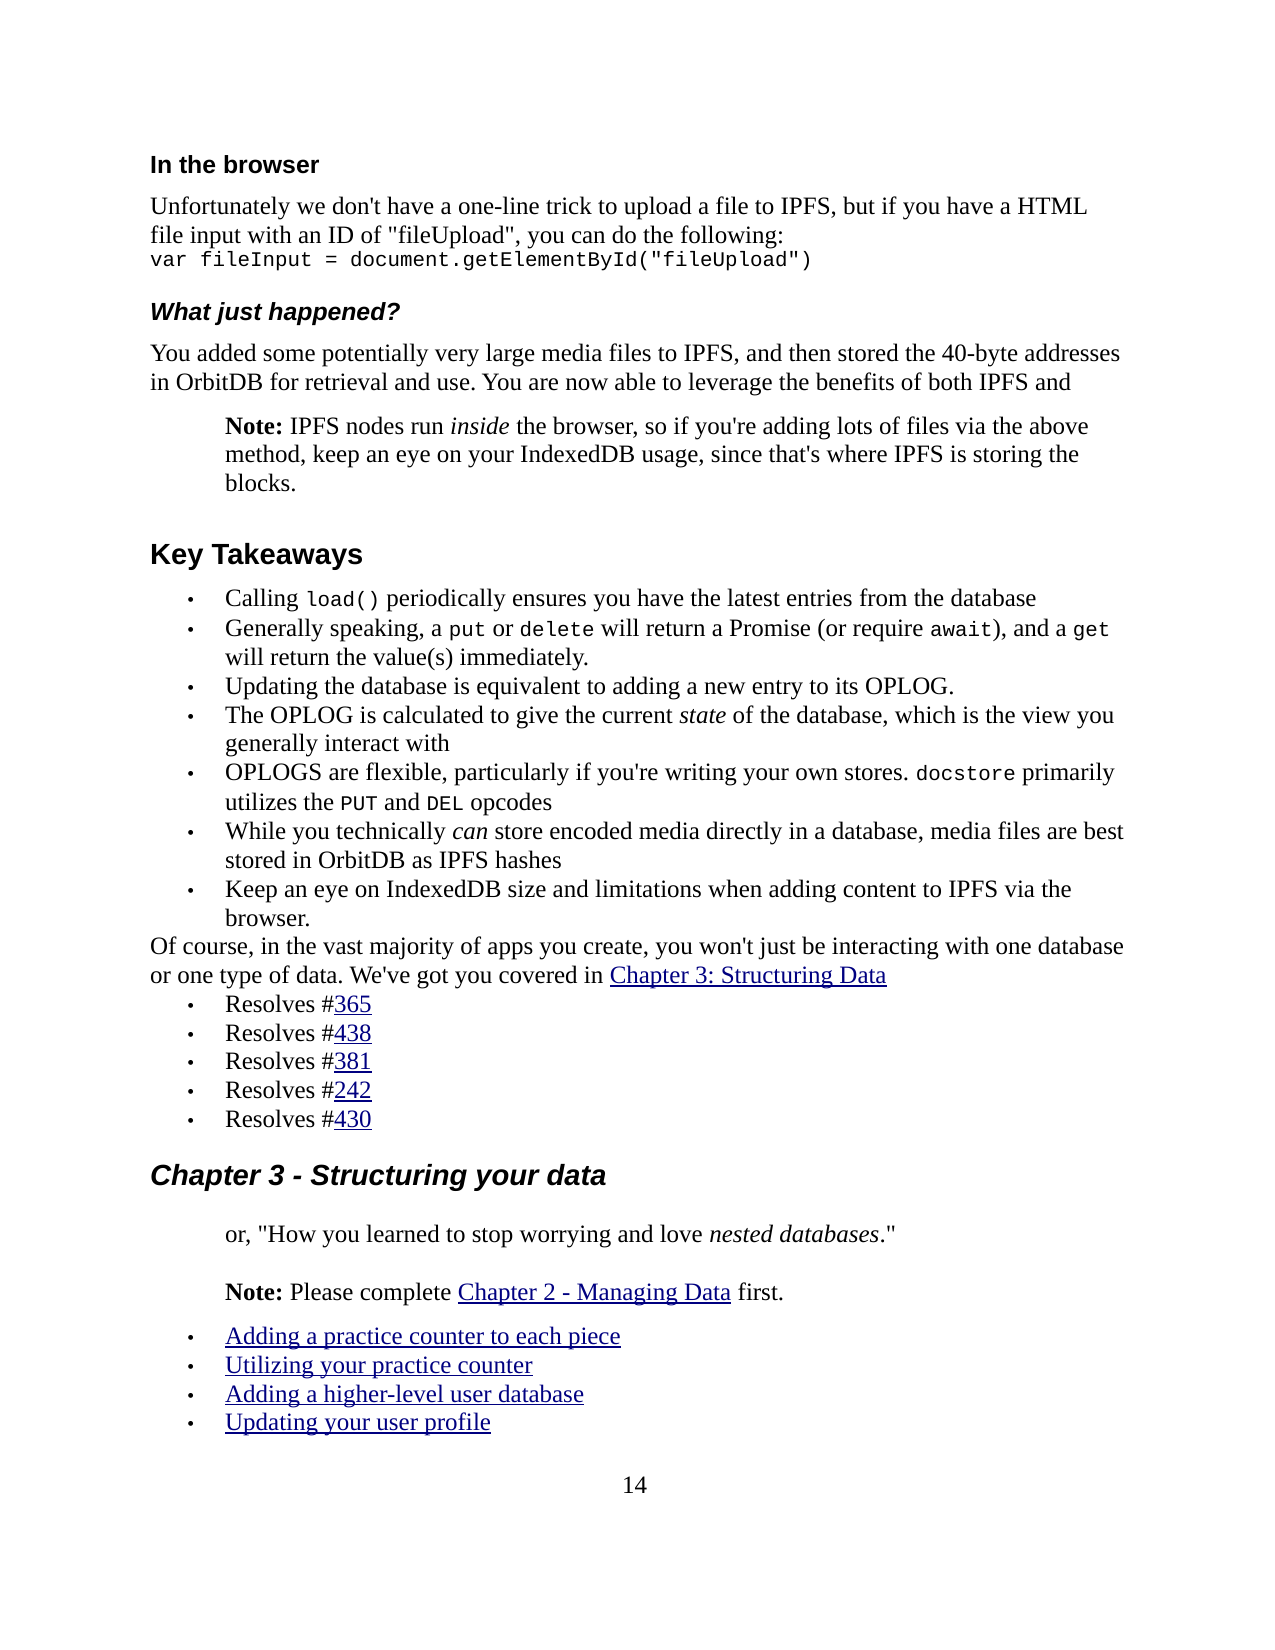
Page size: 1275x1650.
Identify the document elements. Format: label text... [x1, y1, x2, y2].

list Generally speaking, a put or delete will return a Promise (or require await), and a get will return the value(s) immediately. [187, 613, 1125, 671]
text Note: IPFS nodes run inside the browser, so if you're adding lots of files via the above method, keep an eye on your IndexedDB usage, since that's where IPFS is storing the blocks. [225, 411, 1125, 497]
list While you technically can store encoded media directly in a database, media files are best stored in OrbitDB as IPFS hashes [187, 816, 1125, 874]
subtitle Key Takeaways [150, 537, 1125, 571]
list Updating the database is equivalent to adding a new entry to its OPLOG. [187, 671, 1125, 700]
text var fileInput = document.getElementById("fileUpload") [150, 248, 1125, 272]
list Adding a practice counter to each piece [187, 1321, 1125, 1350]
list Resolves #365 [187, 989, 1125, 1018]
list Keep an eye on IndexedDB size and limitations when adding content to IPFS via the browser. [187, 874, 1125, 931]
list The OPLOG is calculated to give the current state of the database, which is the view you generally interact with [187, 700, 1125, 757]
list Resolves #430 [187, 1104, 1125, 1133]
text Unfortunately we don't have a one-line trick to upload a file to IPFS, but if you have a HTML file input with an ID of "fileUpload", you can do the following: [150, 191, 1125, 248]
text Of course, in the vast majority of apps you create, you won't just be interacting with one database or one type of data. We've got you covered in Chapter 3: Structuring Data [150, 931, 1125, 989]
text You added some potentially very large media files to IPFS, and then stored the 40-byte addresses in OrbitDB for retrieval and use. You are now able to leverage the benefits of both IPFS and [150, 338, 1125, 396]
list Resolves #381 [187, 1046, 1125, 1075]
text Note: Please complete Chapter 2 - Managing Data first. [225, 1277, 1125, 1306]
list Utilizing your practice counter [187, 1350, 1125, 1379]
subtitle Chapter 3 - Structuring your data [150, 1158, 1125, 1191]
list Resolves #438 [187, 1018, 1125, 1046]
list Calling load() periodically ensures you have the latest entries from the database [187, 583, 1125, 613]
subtitle In the browser [150, 150, 1125, 178]
subtitle What just happened? [150, 297, 1125, 326]
list OPLOGS are flexible, particularly if you're writing your own stores. docstore primarily utilizes the PUT and DEL opcodes [187, 757, 1125, 816]
text or, "How you learned to stop worrying and love nested databases." [225, 1219, 1125, 1247]
list Resolves #242 [187, 1075, 1125, 1104]
list Updating your user profile [187, 1407, 1125, 1436]
list Adding a higher-level user database [187, 1379, 1125, 1407]
